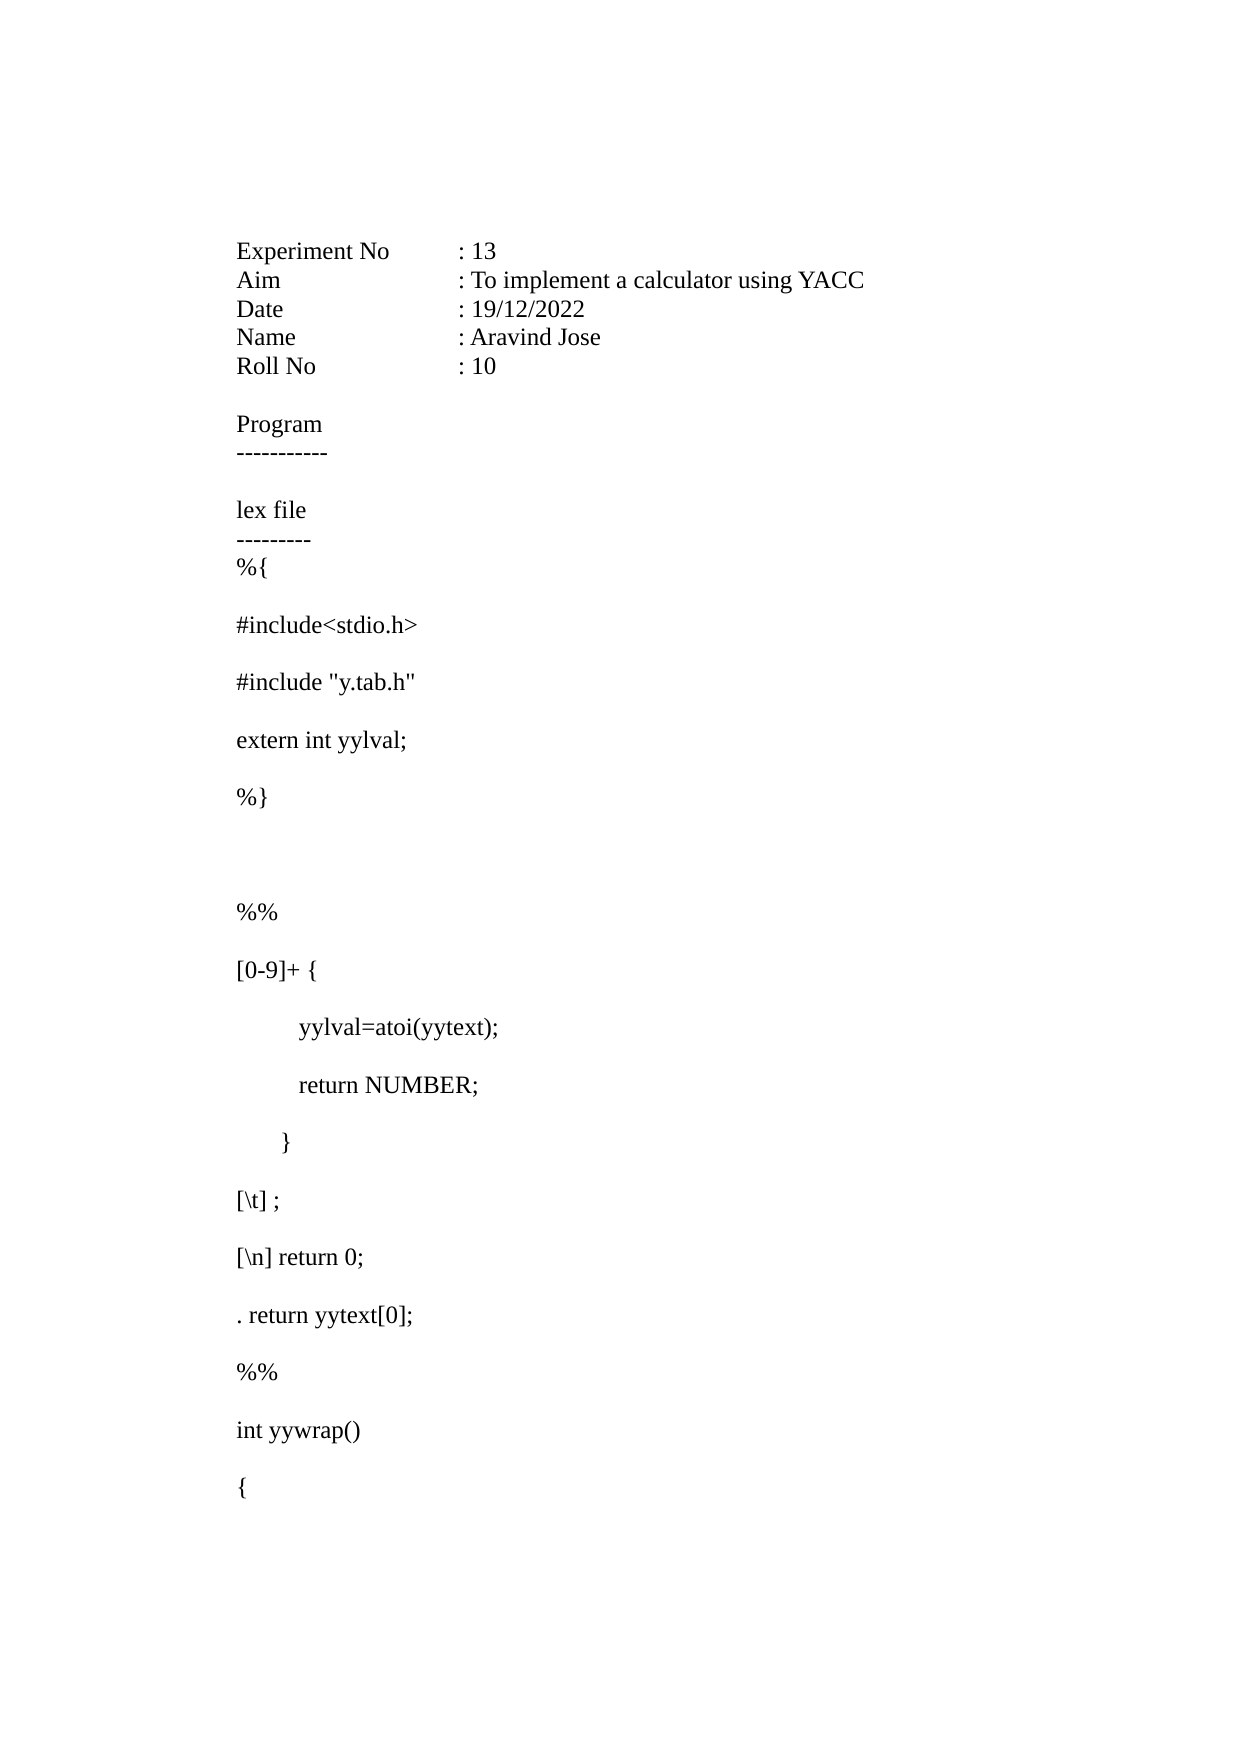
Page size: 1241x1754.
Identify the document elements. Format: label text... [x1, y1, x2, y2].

text [0-9]+ { [236, 955, 1004, 984]
text [\t] ; [236, 1185, 1004, 1214]
text int yywrap() [236, 1415, 1004, 1444]
text return NUMBER; [236, 1070, 1004, 1099]
text Aim : To implement a calculator using YACC [236, 265, 1004, 294]
text lex file [236, 495, 1004, 524]
text [\n] return 0; [236, 1242, 1004, 1271]
text . return yytext[0]; [236, 1300, 1004, 1329]
text Roll No : 10 [236, 351, 1004, 380]
text Program [236, 409, 1004, 437]
text %% [236, 897, 1004, 926]
text %% [236, 1357, 1004, 1386]
text ----------- [236, 437, 1004, 466]
text #include "y.tab.h" [236, 667, 1004, 696]
text Date : 19/12/2022 [236, 294, 1004, 322]
text yylval=atoi(yytext); [236, 1012, 1004, 1041]
text } [236, 1127, 1004, 1156]
text --------- [236, 524, 1004, 552]
text Experiment No : 13 [236, 236, 1004, 265]
text Name : Aravind Jose [236, 322, 1004, 351]
text %{ [236, 552, 1004, 581]
text { [236, 1472, 1004, 1501]
text extern int yylval; [236, 725, 1004, 754]
text %} [236, 782, 1004, 811]
text #include<stdio.h> [236, 610, 1004, 639]
